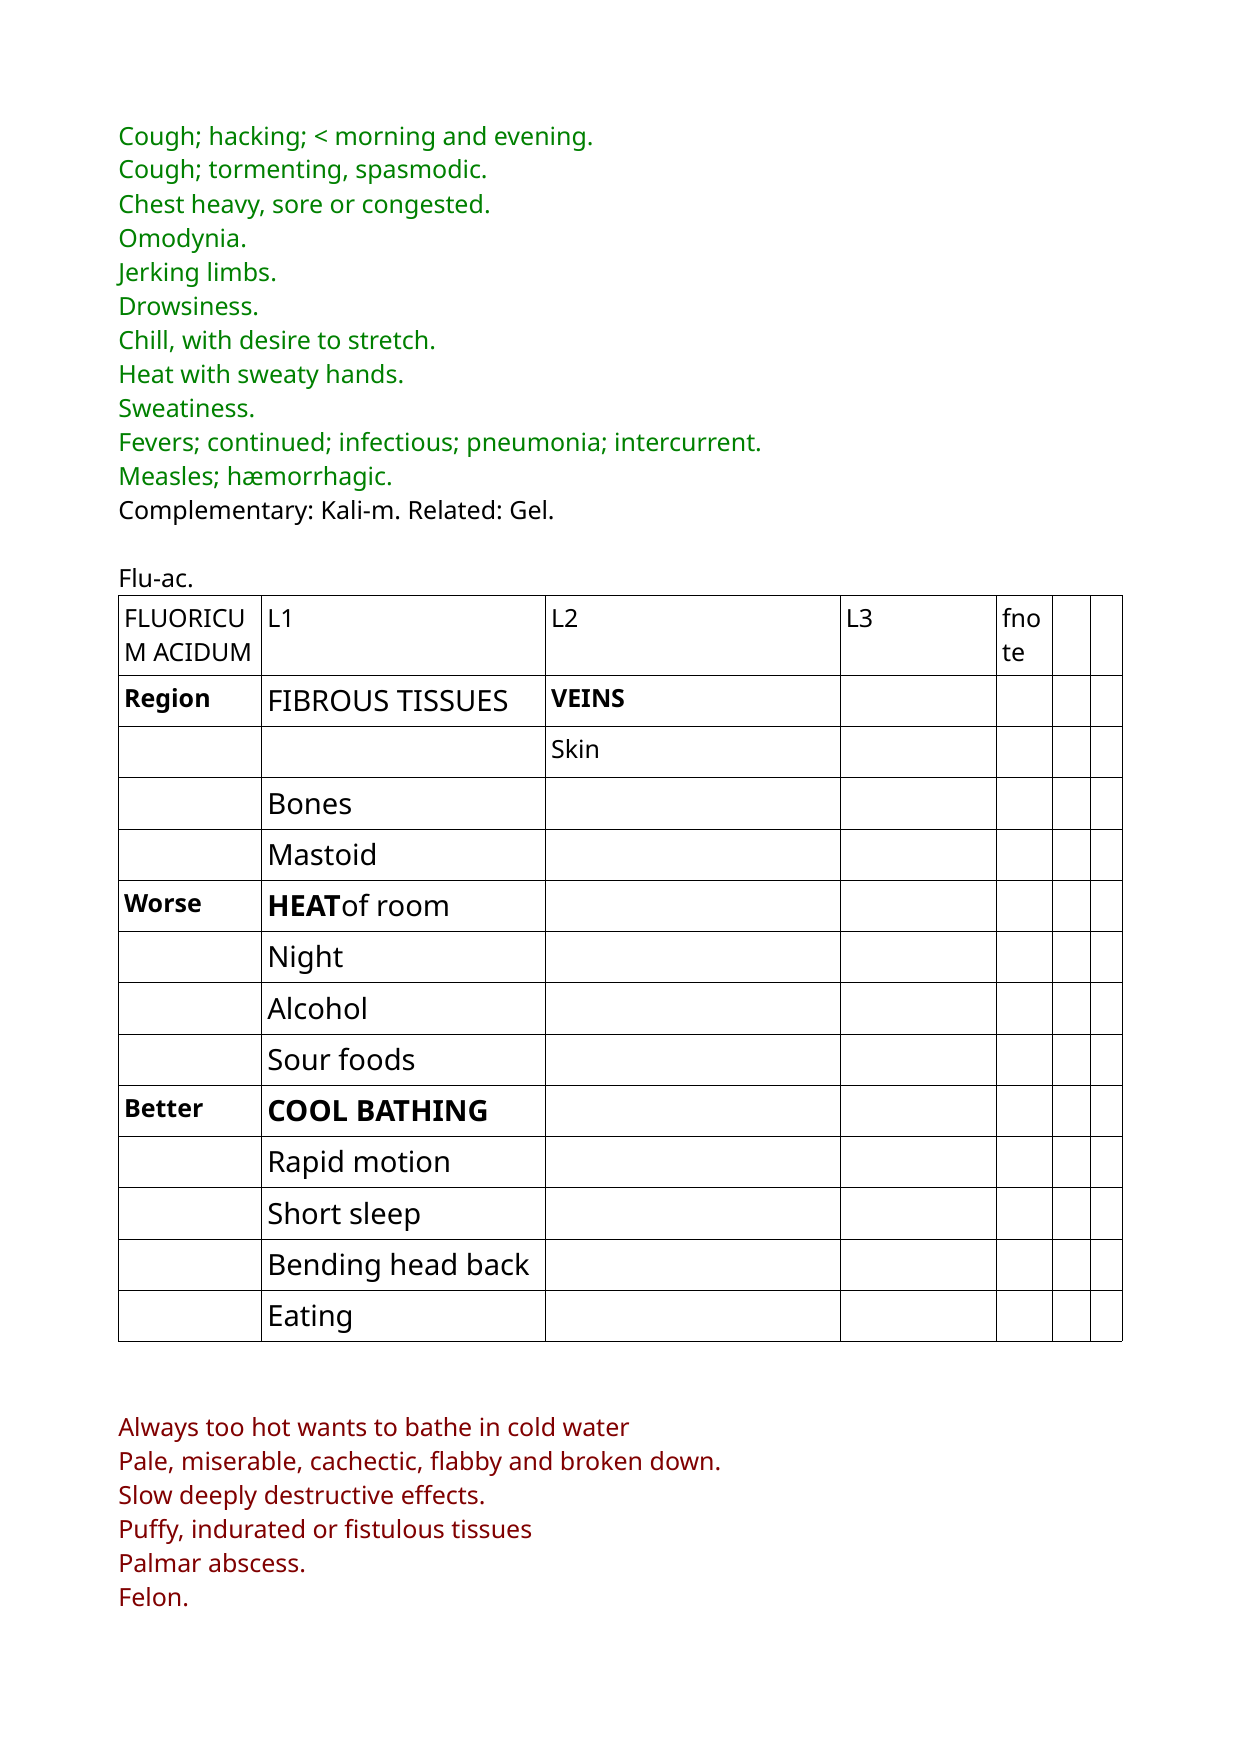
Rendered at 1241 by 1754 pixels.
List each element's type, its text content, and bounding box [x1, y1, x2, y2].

table_cell [1091, 1240, 1122, 1290]
table_cell Worse [119, 881, 261, 931]
table_header FLUORICUM ACIDUM [119, 596, 261, 675]
table_header [1091, 596, 1122, 675]
table_cell Mastoid [262, 830, 545, 880]
table_cell [1091, 881, 1122, 931]
table_cell [1091, 983, 1122, 1033]
table_cell [1053, 830, 1090, 880]
table_cell [1091, 1137, 1122, 1187]
table_cell [119, 727, 261, 777]
table_cell COOL BATHING [262, 1086, 545, 1136]
table_cell [841, 881, 996, 931]
table_cell [546, 1188, 840, 1238]
table_cell [546, 1086, 840, 1136]
text Omodynia. [118, 220, 1122, 254]
table_cell [1091, 1188, 1122, 1238]
table_cell Skin [546, 727, 840, 777]
table_cell [1053, 932, 1090, 982]
text Felon. [118, 1579, 1122, 1613]
table_cell [1091, 830, 1122, 880]
table_cell [841, 1240, 996, 1290]
table_cell [119, 1137, 261, 1187]
text Fevers; continued; infectious; pneumonia; intercurrent. [118, 425, 1122, 459]
text Puffy, indurated or fistulous tissues [118, 1511, 1122, 1545]
table_cell [119, 1188, 261, 1238]
table_cell Bones [262, 778, 545, 828]
table_cell [997, 1188, 1052, 1238]
table_header L3 [841, 596, 996, 675]
table_cell [997, 778, 1052, 828]
table_cell [841, 778, 996, 828]
table_cell [997, 1086, 1052, 1136]
table_cell [546, 1035, 840, 1085]
table_cell [841, 830, 996, 880]
table_cell [841, 932, 996, 982]
table_cell [1053, 1137, 1090, 1187]
table_cell [997, 932, 1052, 982]
table_cell [546, 830, 840, 880]
text Flu-ac. [118, 561, 1122, 595]
text Cough; tormenting, spasmodic. [118, 152, 1122, 186]
table_cell [1053, 778, 1090, 828]
table_cell HEATof room [262, 881, 545, 931]
table_cell [1053, 1086, 1090, 1136]
text Heat with sweaty hands. [118, 357, 1122, 391]
text Sweatiness. [118, 391, 1122, 425]
table_cell [1053, 983, 1090, 1033]
table_cell [841, 676, 996, 726]
table_cell Region [119, 676, 261, 726]
table_cell [1053, 1291, 1090, 1341]
table_cell [997, 830, 1052, 880]
table_header [1053, 596, 1090, 675]
table_cell [119, 932, 261, 982]
table_cell Better [119, 1086, 261, 1136]
table_cell [546, 1291, 840, 1341]
table_cell [997, 676, 1052, 726]
table_cell [841, 983, 996, 1033]
table_cell [546, 881, 840, 931]
table_cell [841, 1086, 996, 1136]
table_cell [262, 727, 545, 777]
table_cell [546, 983, 840, 1033]
text Slow deeply destructive effects. [118, 1477, 1122, 1511]
table_cell [841, 1035, 996, 1085]
table_cell [1053, 727, 1090, 777]
table_cell [1053, 1188, 1090, 1238]
text Chill, with desire to stretch. [118, 322, 1122, 357]
table_cell [997, 1035, 1052, 1085]
table_cell [546, 778, 840, 828]
text Complementary: Kali-m. Related: Gel. [118, 493, 1122, 527]
table_cell [997, 1137, 1052, 1187]
table_cell [1053, 676, 1090, 726]
table_cell [546, 1137, 840, 1187]
table_cell [841, 1291, 996, 1341]
table_cell [119, 1035, 261, 1085]
table_cell [1091, 1086, 1122, 1136]
table_cell [1091, 727, 1122, 777]
table_cell [546, 1240, 840, 1290]
text Palmar abscess. [118, 1545, 1122, 1579]
table_cell Night [262, 932, 545, 982]
table_cell [1053, 881, 1090, 931]
text Jerking limbs. [118, 254, 1122, 288]
table_cell [841, 1137, 996, 1187]
table_cell VEINS [546, 676, 840, 726]
table_cell Alcohol [262, 983, 545, 1033]
table_cell [841, 727, 996, 777]
table_cell [997, 727, 1052, 777]
table_cell Short sleep [262, 1188, 545, 1238]
table_cell [119, 1291, 261, 1341]
table_cell Rapid motion [262, 1137, 545, 1187]
table_cell Sour foods [262, 1035, 545, 1085]
table_cell Eating [262, 1291, 545, 1341]
table_cell [997, 881, 1052, 931]
text Measles; hæmorrhagic. [118, 459, 1122, 493]
table_cell [1091, 778, 1122, 828]
table_cell [997, 1240, 1052, 1290]
text Cough; hacking; < morning and evening. [118, 118, 1122, 152]
table_cell [1053, 1240, 1090, 1290]
table_header L1 [262, 596, 545, 675]
table_cell FIBROUS TISSUES [262, 676, 545, 726]
table_cell [997, 983, 1052, 1033]
text Pale, miserable, cachectic, flabby and broken down. [118, 1443, 1122, 1477]
table_cell [841, 1188, 996, 1238]
table_cell [1091, 932, 1122, 982]
table_cell [546, 932, 840, 982]
table_cell [997, 1291, 1052, 1341]
text Chest heavy, sore or congested. [118, 186, 1122, 220]
text Always too hot wants to bathe in cold water [118, 1409, 1122, 1443]
table_cell Bending head back [262, 1240, 545, 1290]
table_header L2 [546, 596, 840, 675]
table_cell [119, 983, 261, 1033]
table_cell [119, 778, 261, 828]
table_cell [119, 1240, 261, 1290]
text Drowsiness. [118, 288, 1122, 322]
table_cell [1053, 1035, 1090, 1085]
table_cell [1091, 1291, 1122, 1341]
table_cell [119, 830, 261, 880]
table_header fnote [997, 596, 1052, 675]
table_cell [1091, 1035, 1122, 1085]
table_cell [1091, 676, 1122, 726]
